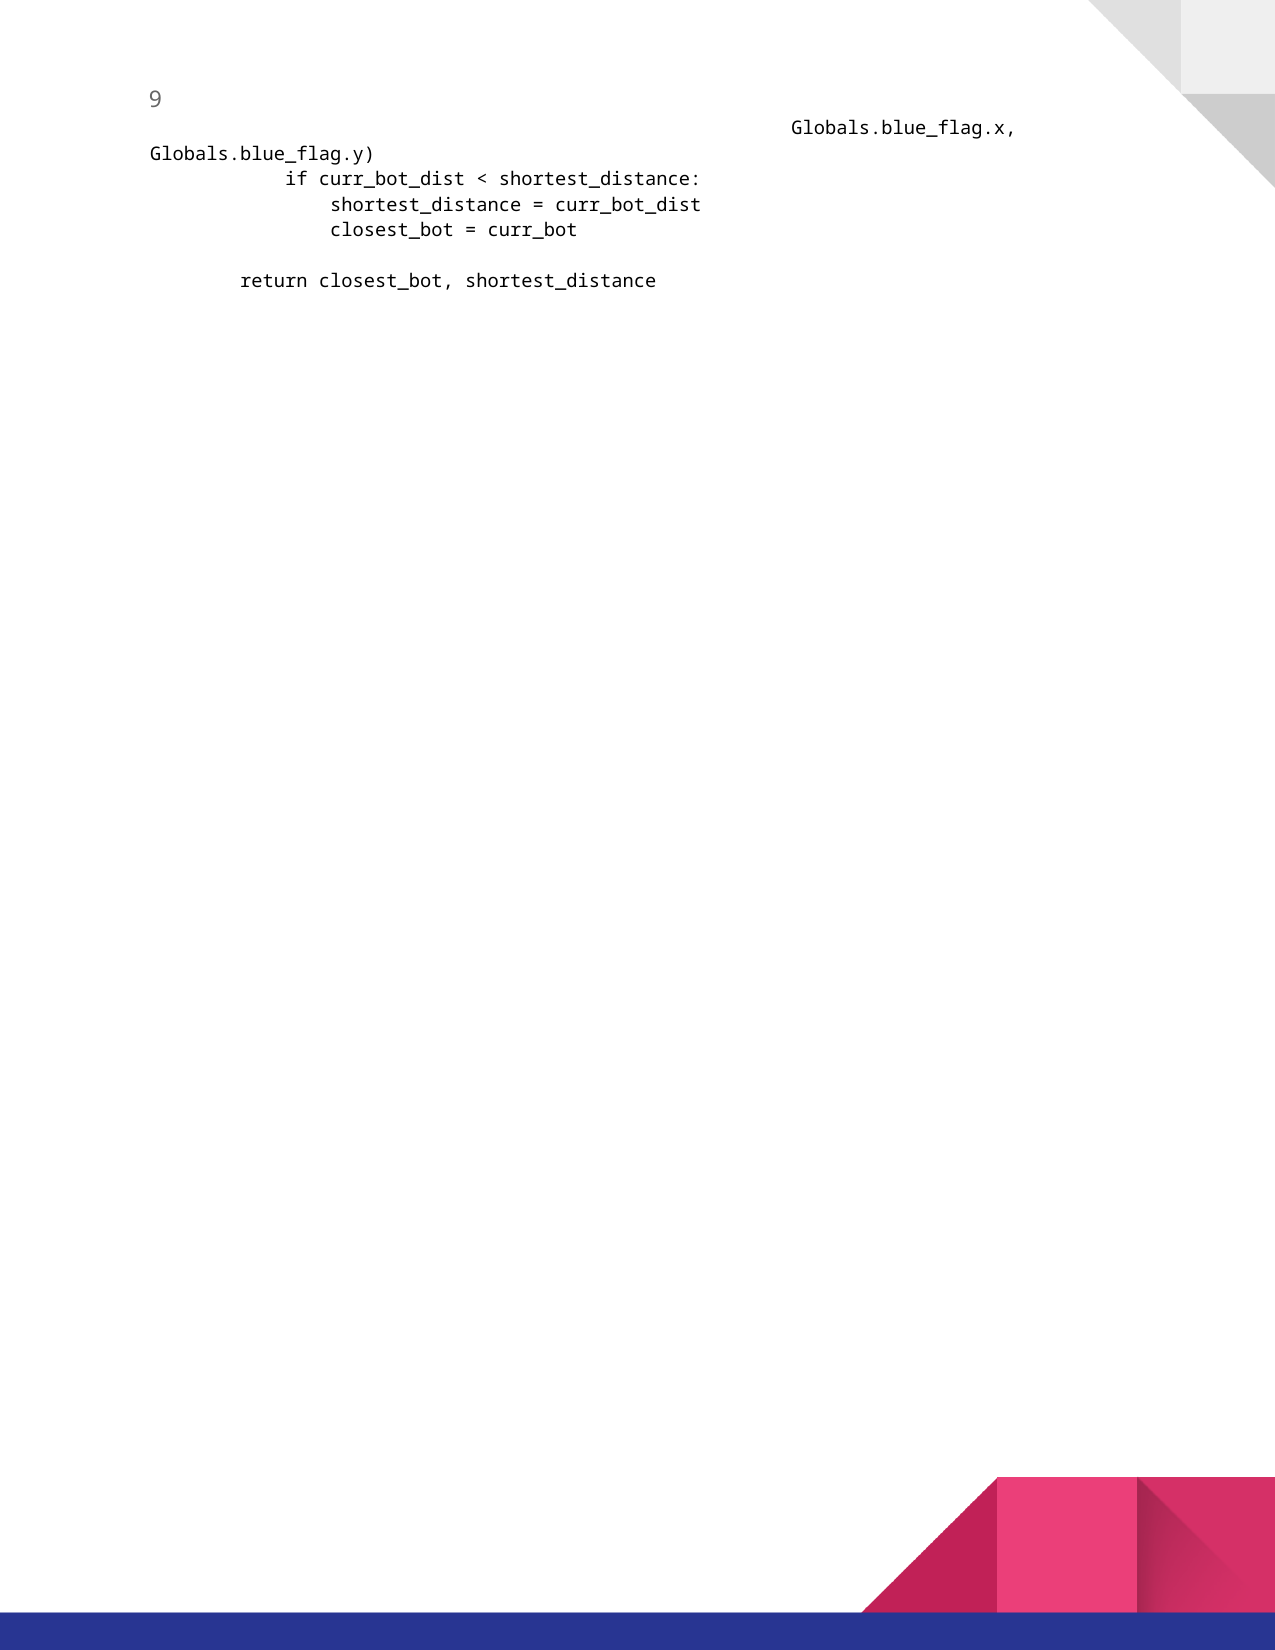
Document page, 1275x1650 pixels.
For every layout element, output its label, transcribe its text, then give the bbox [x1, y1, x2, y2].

picture [1087, 0, 1275, 188]
text return closest_bot, shortest_distance [150, 268, 1125, 293]
text shortest_distance = curr_bot_dist [150, 191, 1125, 217]
picture [0, 1476, 1275, 1650]
text Globals.blue_flag.x, Globals.blue_flag.y) [150, 114, 1125, 166]
text closest_bot = curr_bot [150, 217, 1125, 242]
text if curr_bot_dist < shortest_distance: [150, 166, 1125, 191]
